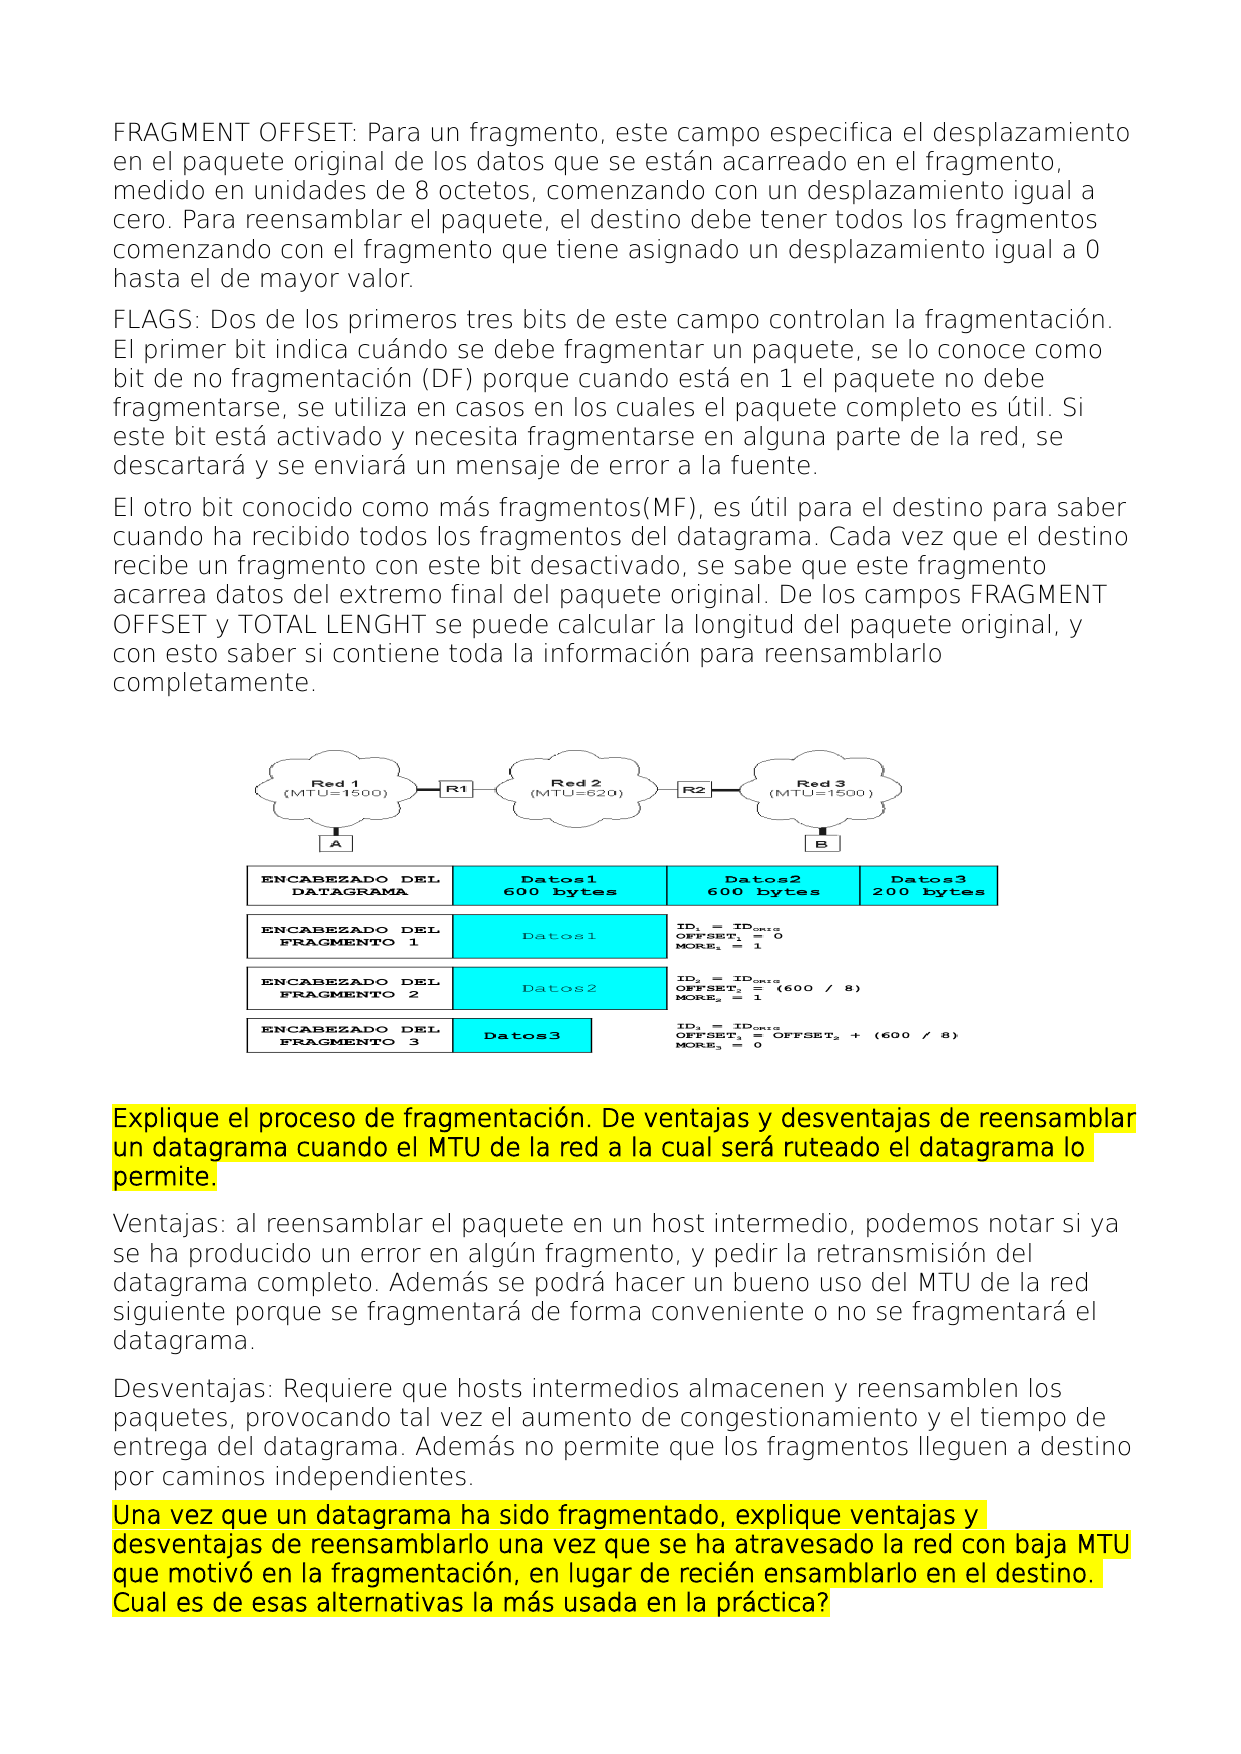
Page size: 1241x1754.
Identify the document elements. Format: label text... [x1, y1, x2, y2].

picture [213, 748, 1032, 1053]
text Una vez que un datagrama ha sido fragmentado, explique ventajas y desventajas de reensamblarlo una vez que se ha atravesado la red con baja MTU que motivó en la fragmentación, en lugar de recién ensamblarlo en el destino. Cual es de esas alternativas la más usada en la práctica? [112, 1500, 1137, 1617]
text Desventajas: Requiere que hosts intermedios almacenen y reensamblen los paquetes, provocando tal vez el aumento de congestionamiento y el tiempo de entrega del datagrama. Además no permite que los fragmentos lleguen a destino por caminos independientes. [112, 1374, 1137, 1491]
text Explique el proceso de fragmentación. De ventajas y desventajas de reensamblar un datagrama cuando el MTU de la red a la cual será ruteado el datagrama lo permite. [112, 1103, 1137, 1191]
text FLAGS: Dos de los primeros tres bits de este campo controlan la fragmentación. El primer bit indica cuándo se debe fragmentar un paquete, se lo conoce como bit de no fragmentación (DF) porque cuando está en 1 el paquete no debe fragmentarse, se utiliza en casos en los cuales el paquete completo es útil. Si este bit está activado y necesita fragmentarse en alguna parte de la red, se descartará y se enviará un mensaje de error a la fuente. [112, 306, 1137, 481]
text FRAGMENT OFFSET: Para un fragmento, este campo especifica el desplazamiento en el paquete original de los datos que se están acarreado en el fragmento, medido en unidades de 8 octetos, comenzando con un desplazamiento igual a cero. Para reensamblar el paquete, el destino debe tener todos los fragmentos comenzando con el fragmento que tiene asignado un desplazamiento igual a 0 hasta el de mayor valor. [112, 118, 1137, 293]
text El otro bit conocido como más fragmentos(MF), es útil para el destino para saber cuando ha recibido todos los fragmentos del datagrama. Cada vez que el destino recibe un fragmento con este bit desactivado, se sabe que este fragmento acarrea datos del extremo final del paquete original. De los campos FRAGMENT OFFSET y TOTAL LENGHT se puede calcular la longitud del paquete original, y con esto saber si contiene toda la información para reensamblarlo completamente. [112, 493, 1137, 697]
text Ventajas: al reensamblar el paquete en un host intermedio, podemos notar si ya se ha producido un error en algún fragmento, y pedir la retransmisión del datagrama completo. Además se podrá hacer un bueno uso del MTU de la red siguiente porque se fragmentará de forma conveniente o no se fragmentará el datagrama. [112, 1210, 1137, 1356]
